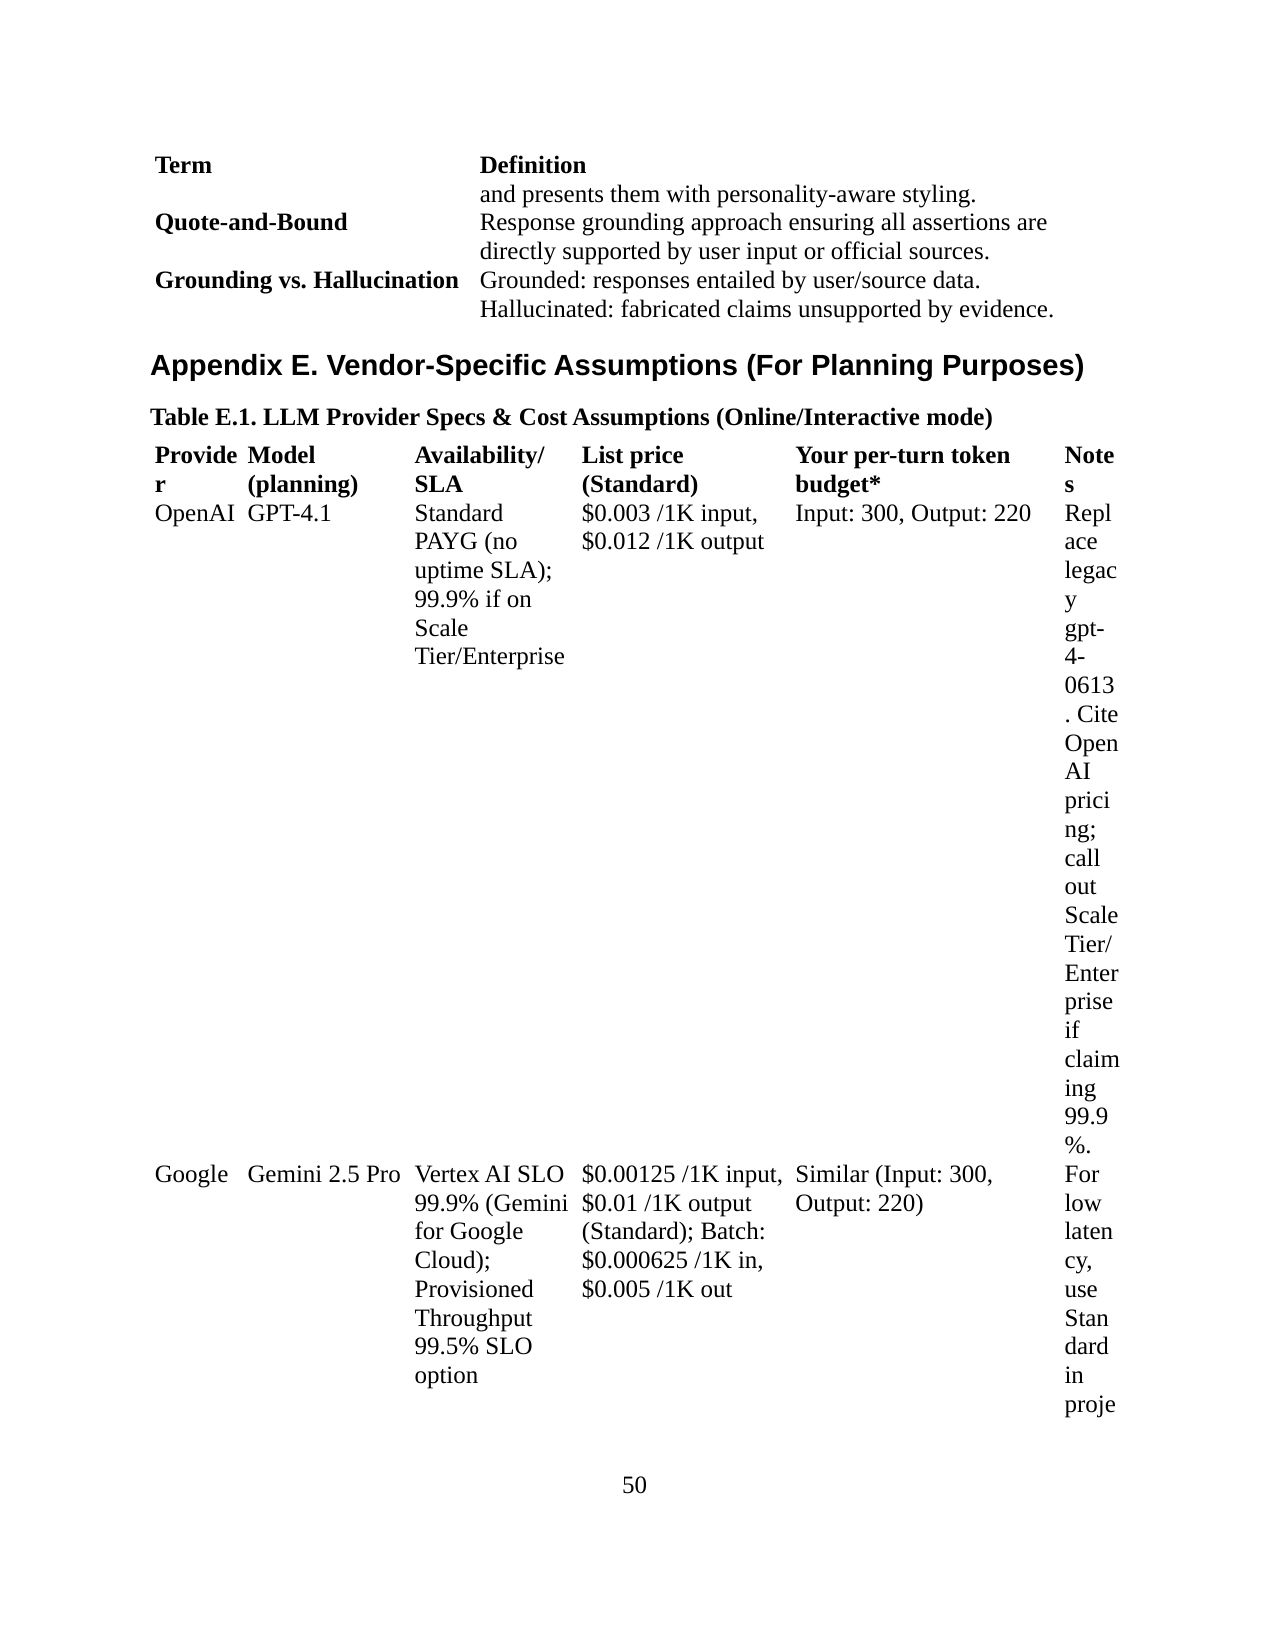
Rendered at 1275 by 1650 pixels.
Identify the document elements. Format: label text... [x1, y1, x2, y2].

table_header Term [150, 150, 475, 179]
table_cell GPT-4.1 [243, 498, 410, 1159]
table_cell For low latency, use Standard in proje [1060, 1159, 1125, 1418]
table_header Definition [475, 150, 1125, 179]
table_header Provider [150, 440, 243, 498]
table_cell OpenAI [150, 498, 243, 1159]
table_header List price (Standard) [577, 440, 791, 498]
subtitle Appendix E. Vendor-Specific Assumptions (For Planning Purposes) [150, 347, 1125, 381]
table_header Your per-turn token budget* [791, 440, 1060, 498]
table_cell Input: 300, Output: 220 [791, 498, 1060, 1159]
table_cell Vertex AI SLO 99.9% (Gemini for Google Cloud); Provisioned Throughput 99.5% SLO option [410, 1159, 577, 1418]
table_cell [150, 179, 475, 207]
table_header Notes [1060, 440, 1125, 498]
table_cell Grounded: responses entailed by user/source data. Hallucinated: fabricated claims unsupported by evidence. [475, 265, 1125, 322]
table_cell $0.00125 /1K input, $0.01 /1K output (Standard); Batch: $0.000625 /1K in, $0.005 /1K out [577, 1159, 791, 1418]
table_cell Response grounding approach ensuring all assertions are directly supported by user input or official sources. [475, 208, 1125, 265]
table_cell Google [150, 1159, 243, 1418]
table_cell Similar (Input: 300, Output: 220) [791, 1159, 1060, 1418]
table_header Availability/SLA [410, 440, 577, 498]
table_cell Replace legacy gpt-4-0613. Cite OpenAI pricing; call out Scale Tier/Enterprise if claiming 99.9%. [1060, 498, 1125, 1159]
table_cell $0.003 /1K input, $0.012 /1K output [577, 498, 791, 1159]
table_cell Quote-and-Bound [150, 208, 475, 265]
text Table E.1. LLM Provider Specs & Cost Assumptions (Online/Interactive mode) [150, 402, 1125, 431]
table_cell Standard PAYG (no uptime SLA); 99.9% if on Scale Tier/Enterprise [410, 498, 577, 1159]
table_cell and presents them with personality-aware styling. [475, 179, 1125, 207]
table_cell Grounding vs. Hallucination [150, 265, 475, 322]
table_cell Gemini 2.5 Pro [243, 1159, 410, 1418]
table_header Model (planning) [243, 440, 410, 498]
